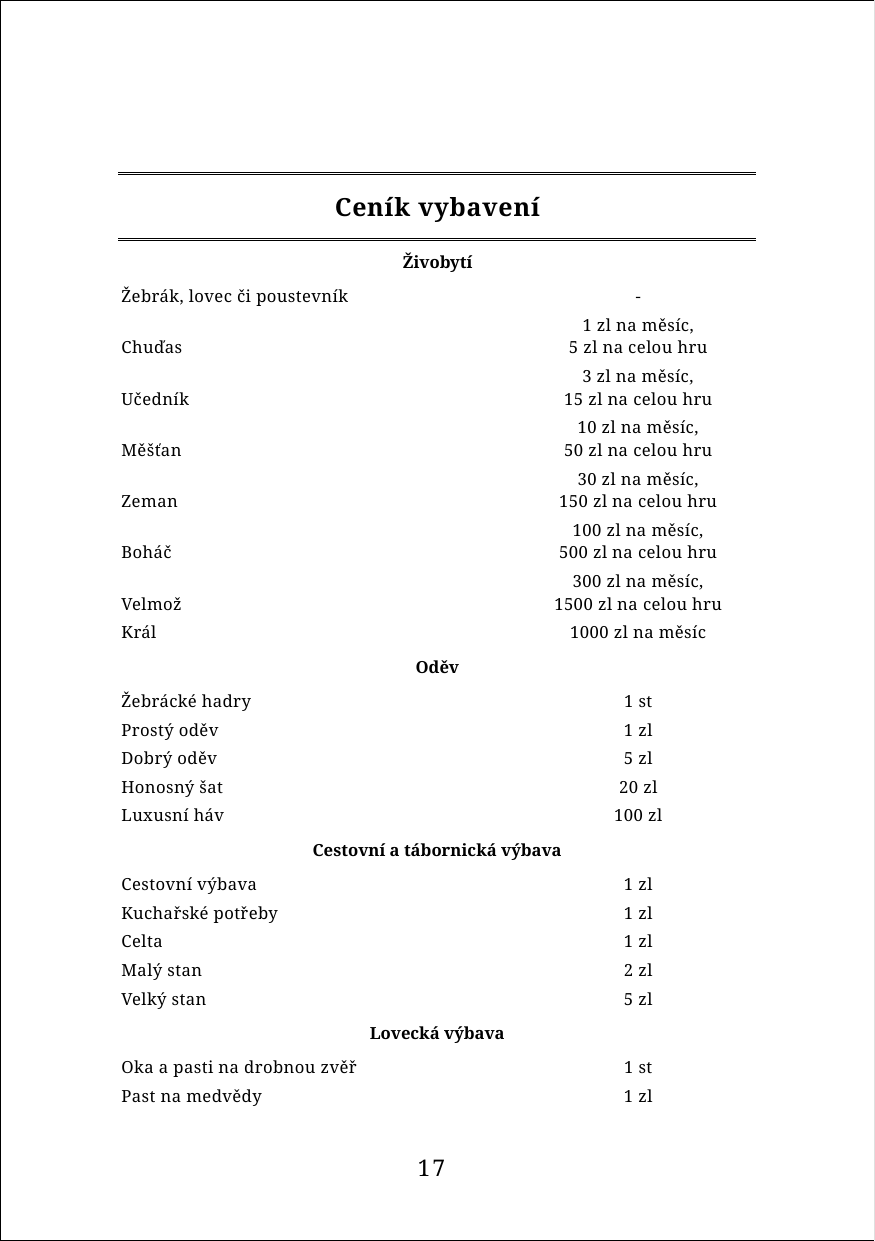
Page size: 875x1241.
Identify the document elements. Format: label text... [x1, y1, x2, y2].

table_cell Lovecká výbava [118, 1013, 756, 1053]
table_cell 1 st [520, 1053, 756, 1082]
table_cell Past na medvědy [118, 1082, 520, 1110]
table_cell 1000 zl na měsíc [520, 618, 756, 646]
table_cell 1 zl [520, 927, 756, 956]
table_cell Oka a pasti na drobnou zvěř [118, 1053, 520, 1082]
table_cell Dobrý oděv [118, 744, 520, 772]
table_cell 1 zl [520, 715, 756, 744]
table_cell 300 zl na měsíc, 1500 zl na celou hru [520, 567, 756, 618]
table_cell 10 zl na měsíc, 50 zl na celou hru [520, 413, 756, 464]
table_cell Učedník [118, 362, 520, 413]
table_cell Zeman [118, 464, 520, 515]
table_cell Živobytí [118, 241, 756, 282]
table_cell Kuchařské potřeby [118, 899, 520, 927]
table_cell Velmož [118, 567, 520, 618]
table_cell Prostý oděv [118, 715, 520, 744]
table_cell Cestovní výbava [118, 870, 520, 898]
table_cell Velký stan [118, 984, 520, 1013]
table_cell 1 zl [520, 899, 756, 927]
table_cell Žebrácké hadry [118, 687, 520, 715]
table_cell 30 zl na měsíc, 150 zl na celou hru [520, 464, 756, 515]
table_cell Měšťan [118, 413, 520, 464]
table_cell Boháč [118, 515, 520, 567]
table_cell 1 st [520, 687, 756, 715]
table_cell 1 zl [520, 1082, 756, 1110]
table_cell Honosný šat [118, 773, 520, 801]
table_cell Malý stan [118, 956, 520, 984]
table_cell 100 zl [520, 801, 756, 829]
table_cell 3 zl na měsíc, 15 zl na celou hru [520, 362, 756, 413]
table_cell Oděv [118, 646, 756, 687]
table_cell Žebrák, lovec či poustevník [118, 282, 520, 310]
table_header Ceník vybavení [118, 175, 756, 238]
table_cell Luxusní háv [118, 801, 520, 829]
table_cell Král [118, 618, 520, 646]
table_cell 1 zl [520, 870, 756, 898]
table_cell Chuďas [118, 310, 520, 362]
table_cell 20 zl [520, 773, 756, 801]
table_cell 5 zl [520, 984, 756, 1013]
table_cell 1 zl na měsíc, 5 zl na celou hru [520, 310, 756, 362]
table_cell Cestovní a tábornická výbava [118, 830, 756, 870]
table_cell 2 zl [520, 956, 756, 984]
table_cell Celta [118, 927, 520, 956]
table_cell - [520, 282, 756, 310]
table_cell 100 zl na měsíc, 500 zl na celou hru [520, 515, 756, 567]
table_cell 5 zl [520, 744, 756, 772]
